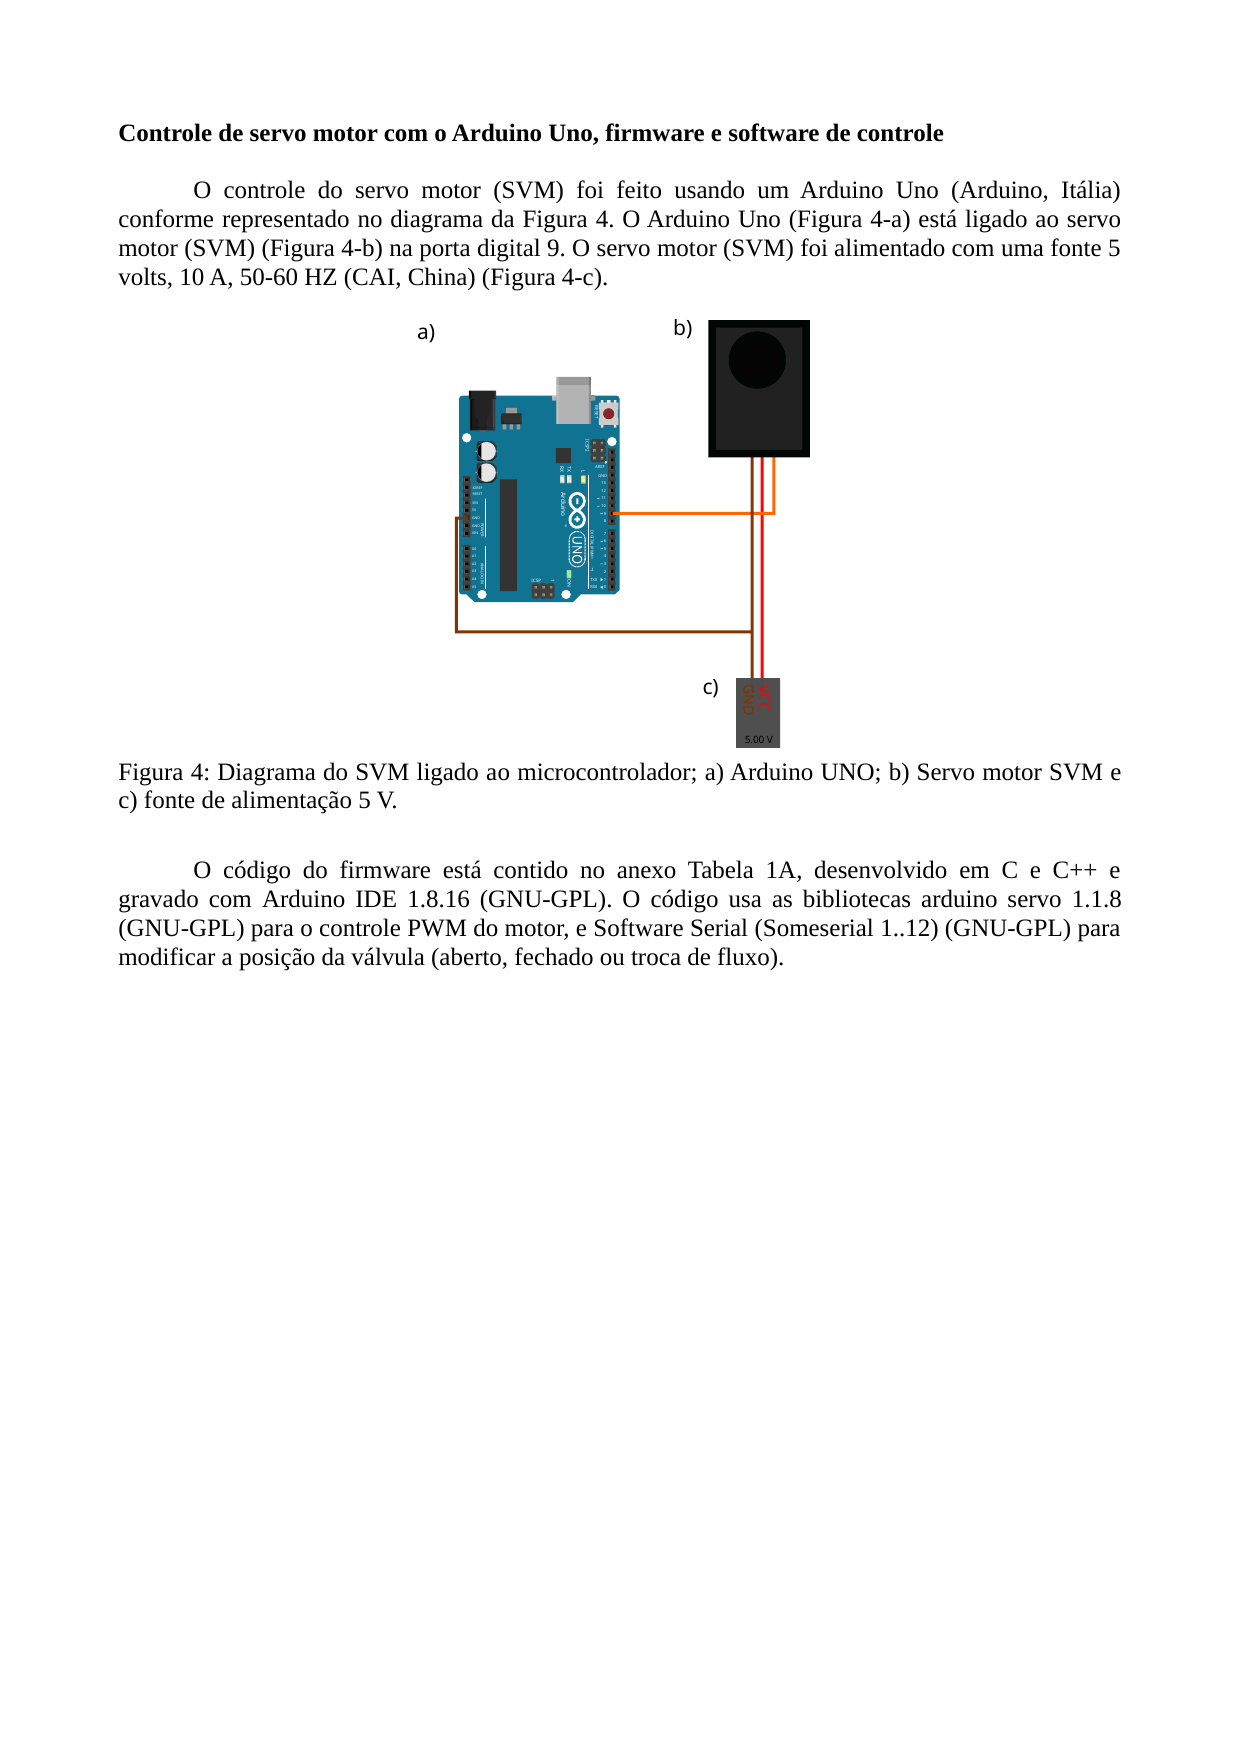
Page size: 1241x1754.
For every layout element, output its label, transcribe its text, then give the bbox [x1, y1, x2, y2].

text O controle do servo motor (SVM) foi feito usando um Arduino Uno (Arduino, Itália) conforme representado no diagrama da Figura 4. O Arduino Uno (Figura 4-a) está ligado ao servo motor (SVM) (Figura 4-b) na porta digital 9. O servo motor (SVM) foi alimentado com uma fonte 5 volts, 10 A, 50-60 HZ (CAI, China) (Figura 4-c). [118, 176, 1122, 291]
text Controle de servo motor com o Arduino Uno, firmware e software de controle [118, 118, 1122, 147]
text O código do firmware está contido no anexo Tabela 1A, desenvolvido em C e C++ e gravado com Arduino IDE 1.8.16 (GNU-GPL). O código usa as bibliotecas arduino servo 1.1.8 (GNU-GPL) para o controle PWM do motor, e Software Serial (Someserial 1..12) (GNU-GPL) para modificar a posição da válvula (aberto, fechado ou troca de fluxo). [118, 856, 1122, 971]
text Figura 4: Diagrama do SVM ligado ao microcontrolador; a) Arduino UNO; b) Servo motor SVM e c) fonte de alimentação 5 V. [118, 303, 1122, 814]
